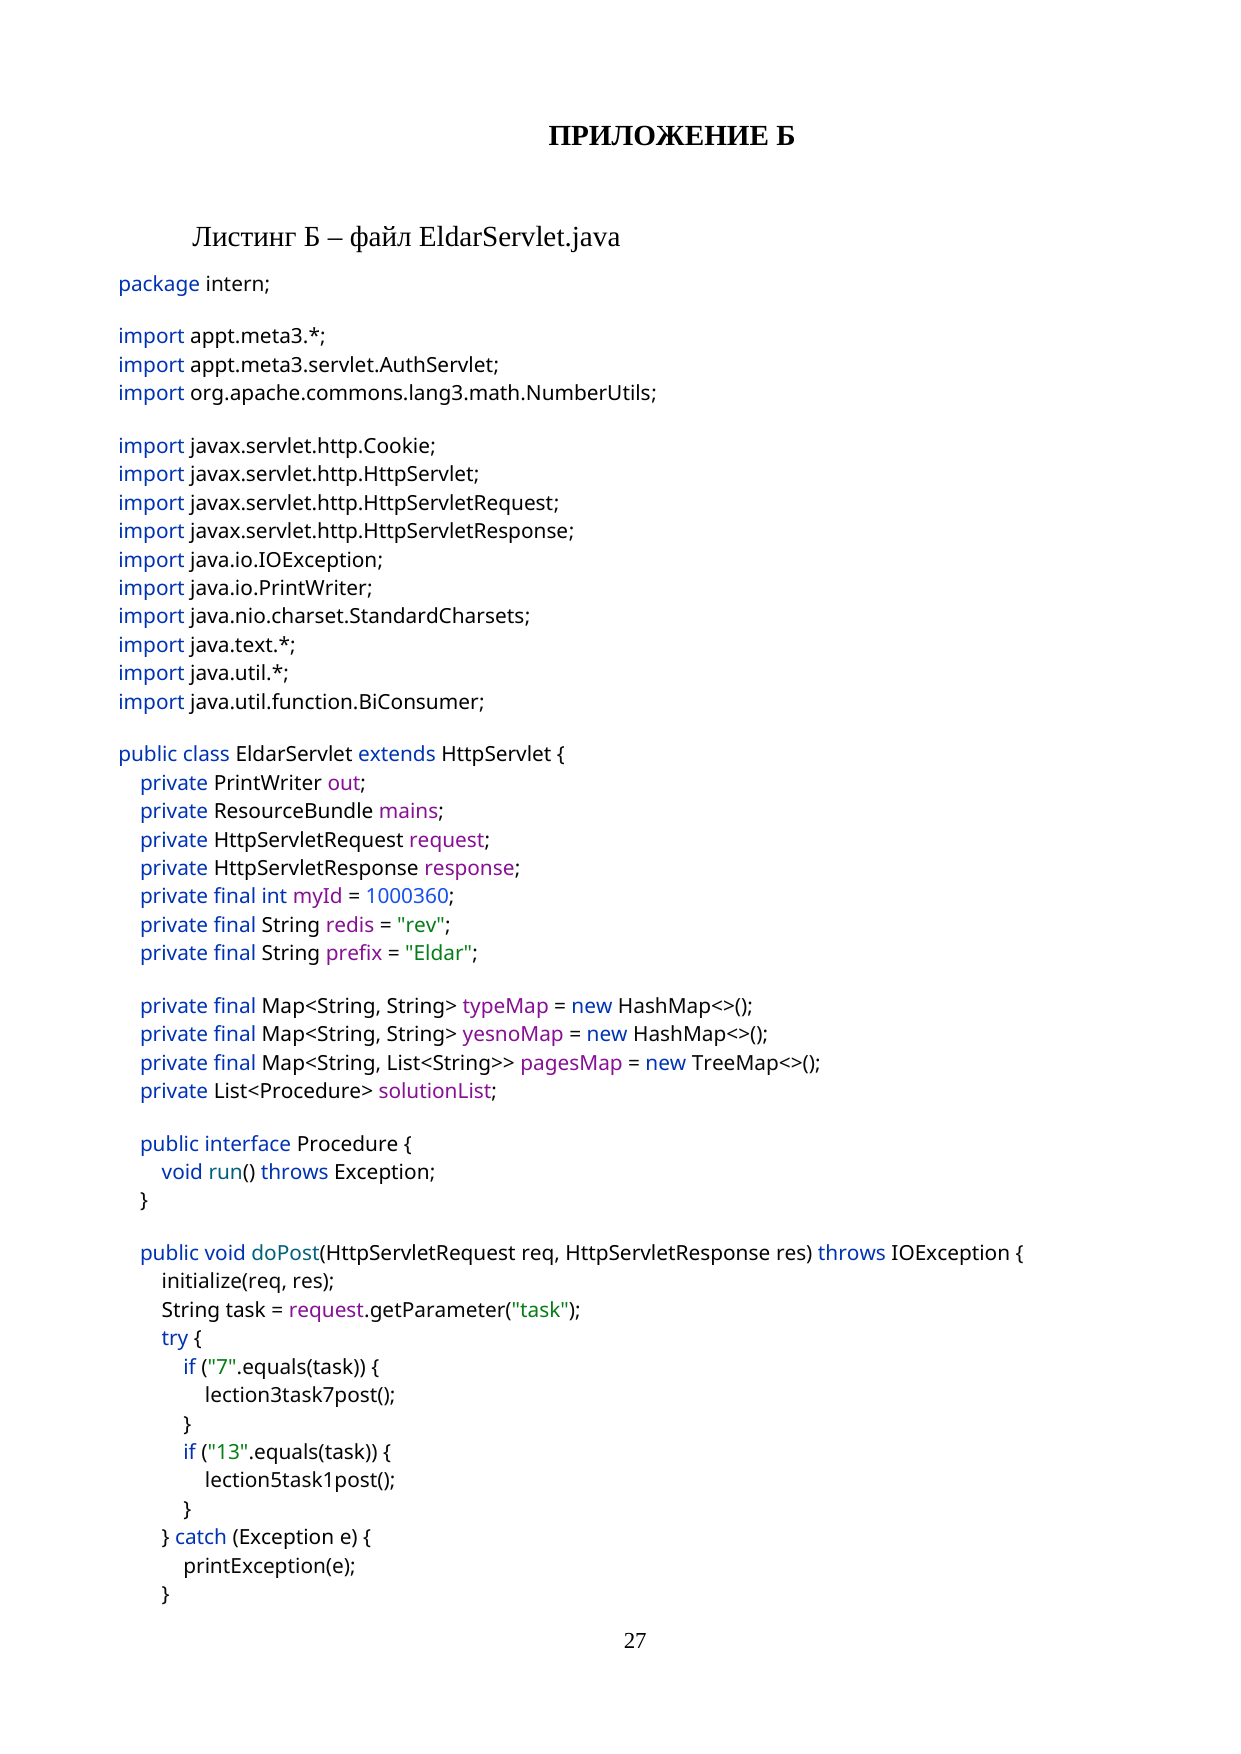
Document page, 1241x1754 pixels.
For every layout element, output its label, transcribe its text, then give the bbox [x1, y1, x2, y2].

text Листинг Б – файл EldarServlet.java [118, 219, 1152, 252]
text package intern; import appt.meta3.*; import appt.meta3.servlet.AuthServlet; import org.apache.commons.lang3.math.NumberUtils; import javax.servlet.http.Cookie; import javax.servlet.http.HttpServlet; import javax.servlet.http.HttpServletRequest; import javax.servlet.http.HttpServletResponse; import java.io.IOException; import java.io.PrintWriter; import java.nio.charset.StandardCharsets; import java.text.*; import java.util.*; import java.util.function.BiConsumer; public class EldarServlet extends HttpServlet { private PrintWriter out; private ResourceBundle mains; private HttpServletRequest request; private HttpServletResponse response; private final int myId = 1000360; private final String redis = "rev"; private final String prefix = "Eldar"; private final Map<String, String> typeMap = new HashMap<>(); private final Map<String, String> yesnoMap = new HashMap<>(); private final Map<String, List<String>> pagesMap = new TreeMap<>(); private List<Procedure> solutionList; public interface Procedure { void run() throws Exception; } public void doPost(HttpServletRequest req, HttpServletResponse res) throws IOException { initialize(req, res); String task = request.getParameter("task"); try { if ("7".equals(task)) { lection3task7post(); } if ("13".equals(task)) { lection5task1post(); } } catch (Exception e) { printException(e); } [118, 269, 1152, 1608]
text ПРИЛОЖЕНИЕ Б [118, 118, 1152, 152]
